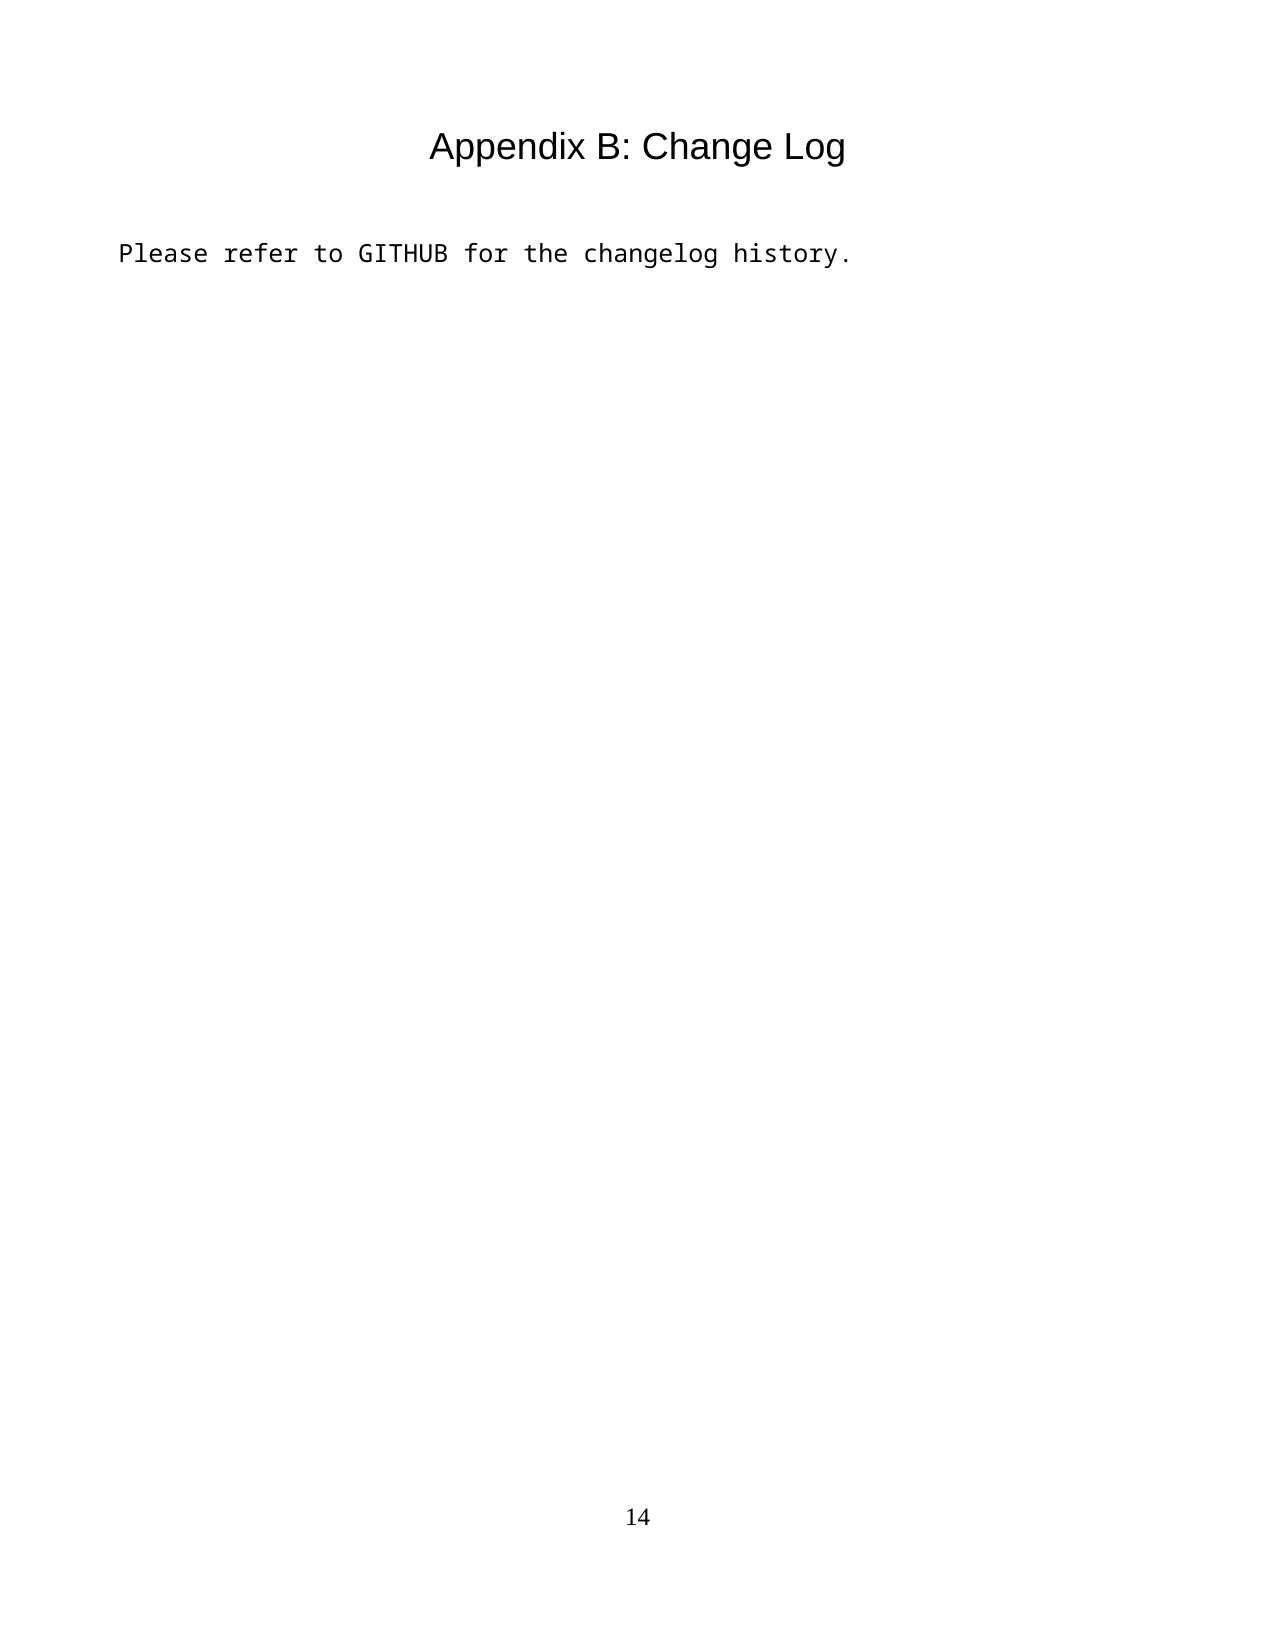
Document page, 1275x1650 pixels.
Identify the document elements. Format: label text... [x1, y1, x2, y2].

text Please refer to GITHUB for the changelog history. [118, 235, 1157, 269]
subtitle Appendix B: Change Log [118, 124, 1157, 167]
